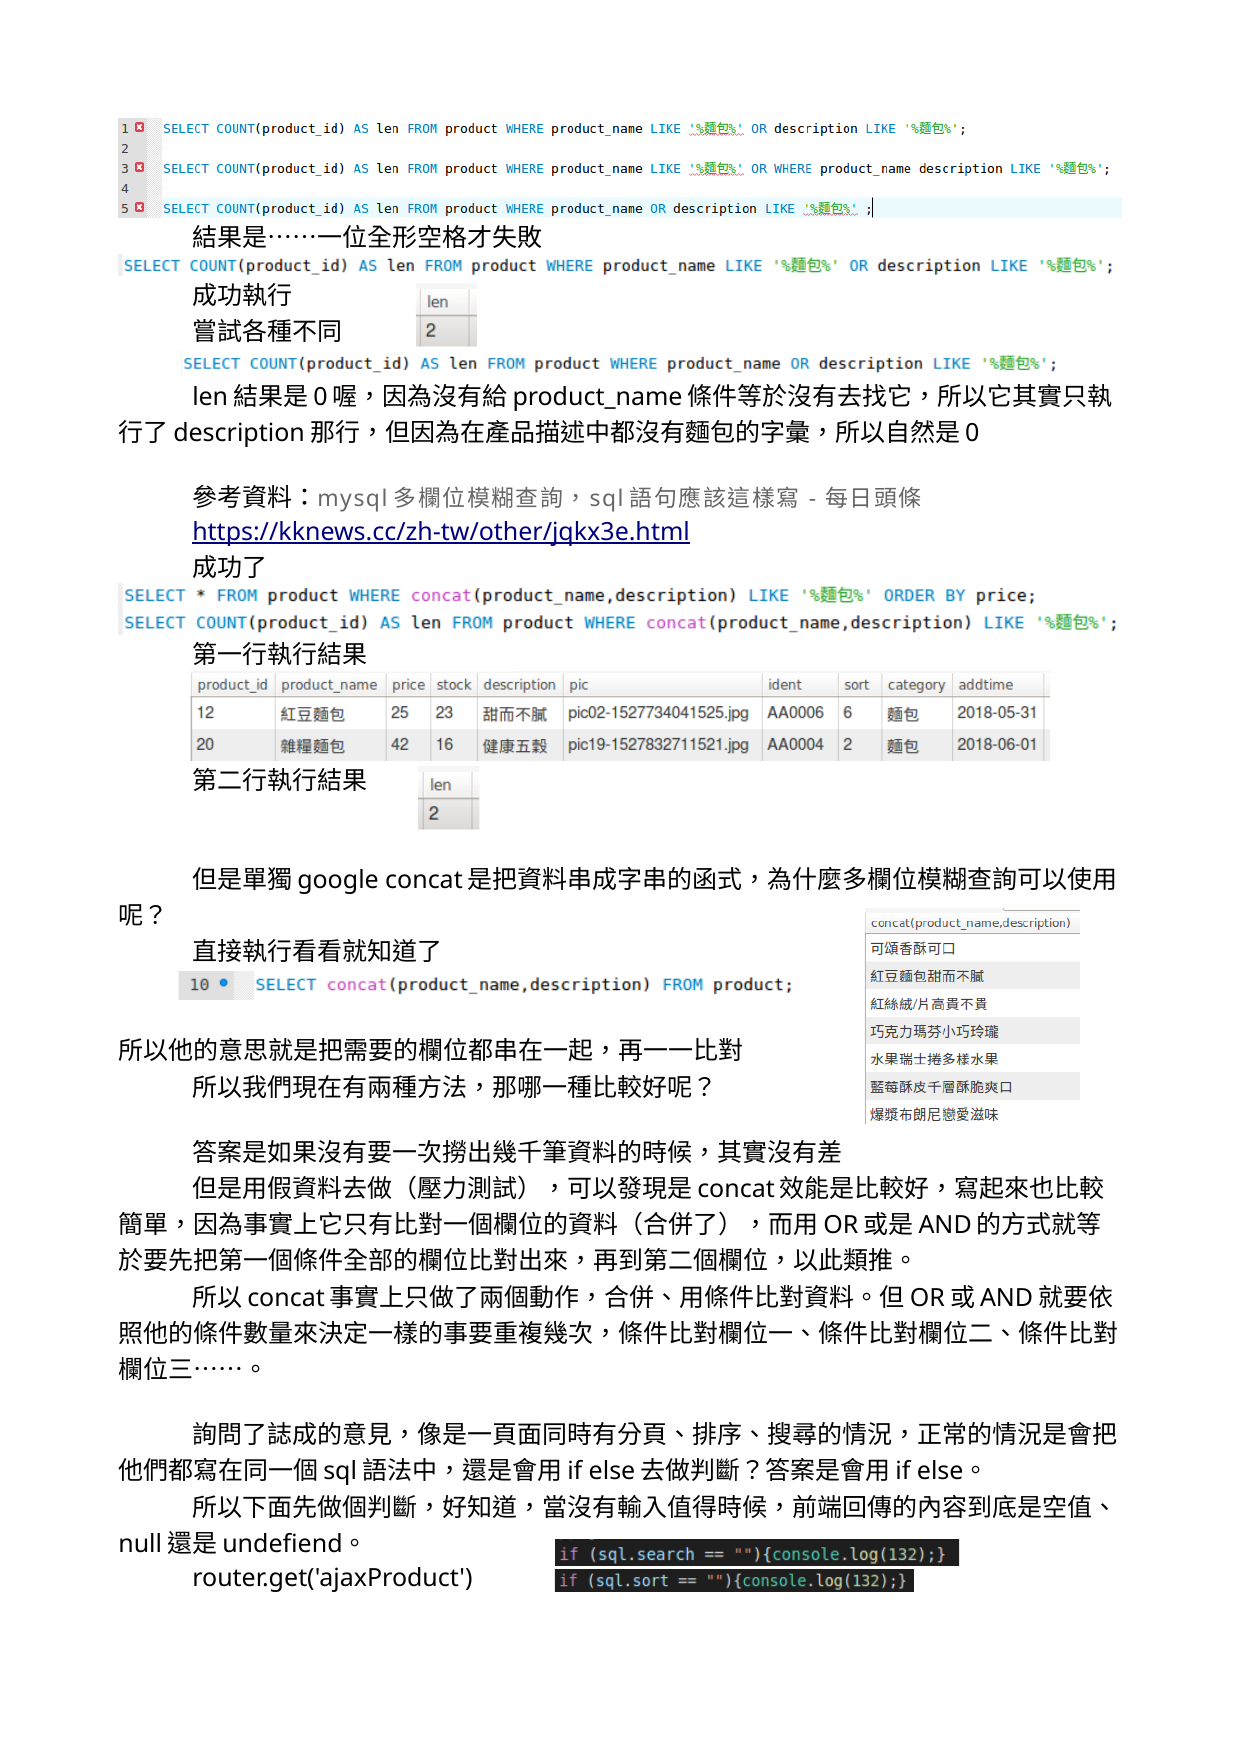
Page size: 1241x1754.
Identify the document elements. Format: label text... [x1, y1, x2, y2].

picture [418, 766, 480, 832]
text 成功了 [118, 548, 1122, 583]
text https://kknews.cc/zh-tw/other/jqkx3e.html [118, 513, 1122, 548]
text 參考資料：mysql多欄位模糊查詢，sql語句應該這樣寫 - 每日頭條 [118, 477, 1122, 513]
text router.get('ajaxProduct') [118, 1559, 1122, 1593]
picture [415, 283, 477, 349]
text 嘗試各種不同 len結果是0喔，因為沒有給product_name條件等於沒有去找它，所以它其實只執行了description那行，但因為在產品描述中都沒有麵包的字彙，所以自然是0 [118, 311, 1122, 448]
text 答案是如果沒有要一次撈出幾千筆資料的時候，其實沒有差 [118, 1132, 1122, 1168]
text 第二行執行結果 [118, 671, 1122, 796]
text 直接執行看看就知道了 [118, 932, 864, 968]
text 所以他的意思就是把需要的欄位都串在一起，再一一比對 [118, 997, 864, 1067]
picture [190, 671, 1050, 761]
text 所以concat事實上只做了兩個動作，合併、用條件比對資料。但OR或AND就要依照他的條件數量來決定一樣的事要重複幾次，條件比對欄位一、條件比對欄位二、條件比對欄位三……。 [118, 1277, 1122, 1386]
picture [118, 254, 1123, 276]
text [1080, 997, 1122, 1067]
text 第一行執行結果 [118, 635, 1122, 671]
text 但是用假資料去做（壓力測試），可以發現是concat效能是比較好，寫起來也比較簡單，因為事實上它只有比對一個欄位的資料（合併了），而用OR或是AND的方式就等於要先把第一個條件全部的欄位比對出來，再到第二個欄位，以此類推。 [118, 1168, 1122, 1277]
text 詢問了誌成的意見，像是一頁面同時有分頁、排序、搜尋的情況，正常的情況是會把他們都寫在同一個sql語法中，還是會用if else去做判斷？答案是會用if else。 [118, 1414, 1122, 1487]
picture [555, 1539, 960, 1566]
text 成功執行 [118, 276, 1122, 311]
picture [178, 971, 816, 1000]
text 但是單獨google concat是把資料串成字串的函式，為什麼多欄位模糊查詢可以使用呢？ [118, 859, 1122, 932]
picture [118, 583, 1123, 635]
text 所以我們現在有兩種方法，那哪一種比較好呢？ [118, 1067, 864, 1103]
picture [118, 118, 1123, 218]
text 所以下面先做個判斷，好知道，當沒有輸入值得時候，前端回傳的內容到底是空值、null還是undefiend。 [118, 1487, 1122, 1559]
text 結果是……一位全形空格才失敗 [118, 218, 1122, 254]
text [1080, 1067, 1122, 1103]
picture [864, 908, 1080, 1124]
text [1080, 932, 1122, 968]
picture [181, 351, 1062, 376]
picture [554, 1569, 914, 1592]
